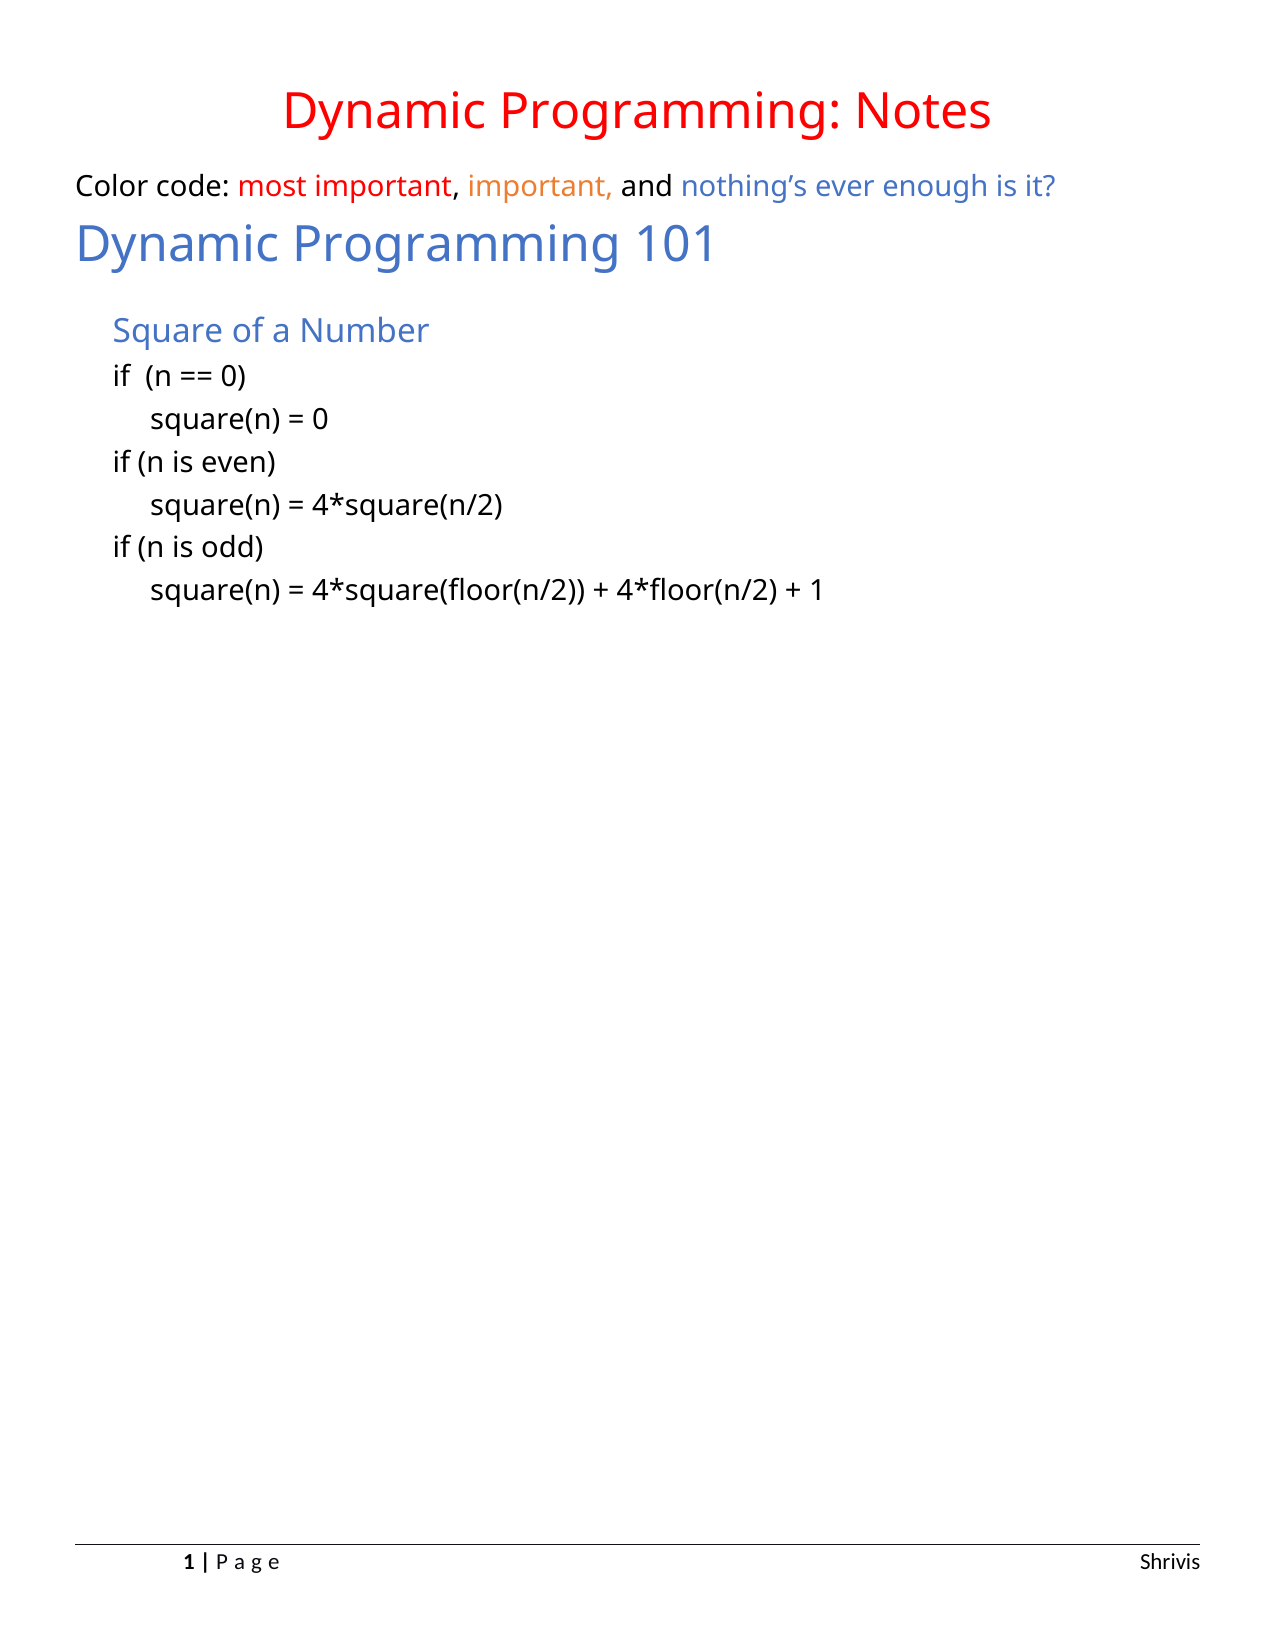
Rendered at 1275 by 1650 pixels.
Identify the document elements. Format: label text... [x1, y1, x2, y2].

text Dynamic Programming: Notes [75, 75, 1200, 143]
list if (n is odd) [112, 527, 1200, 566]
list Square of a Number [75, 307, 1200, 352]
text Color code: most important, important, and nothing’s ever enough is it? [75, 165, 1200, 205]
list square(n) = 4*square(floor(n/2)) + 4*floor(n/2) + 1 [112, 569, 1200, 609]
list if (n == 0) [112, 356, 1200, 395]
list square(n) = 0 [112, 398, 1200, 438]
list square(n) = 4*square(n/2) [112, 484, 1200, 524]
list if (n is even) [112, 441, 1200, 481]
text Dynamic Programming 101 [75, 208, 1200, 276]
